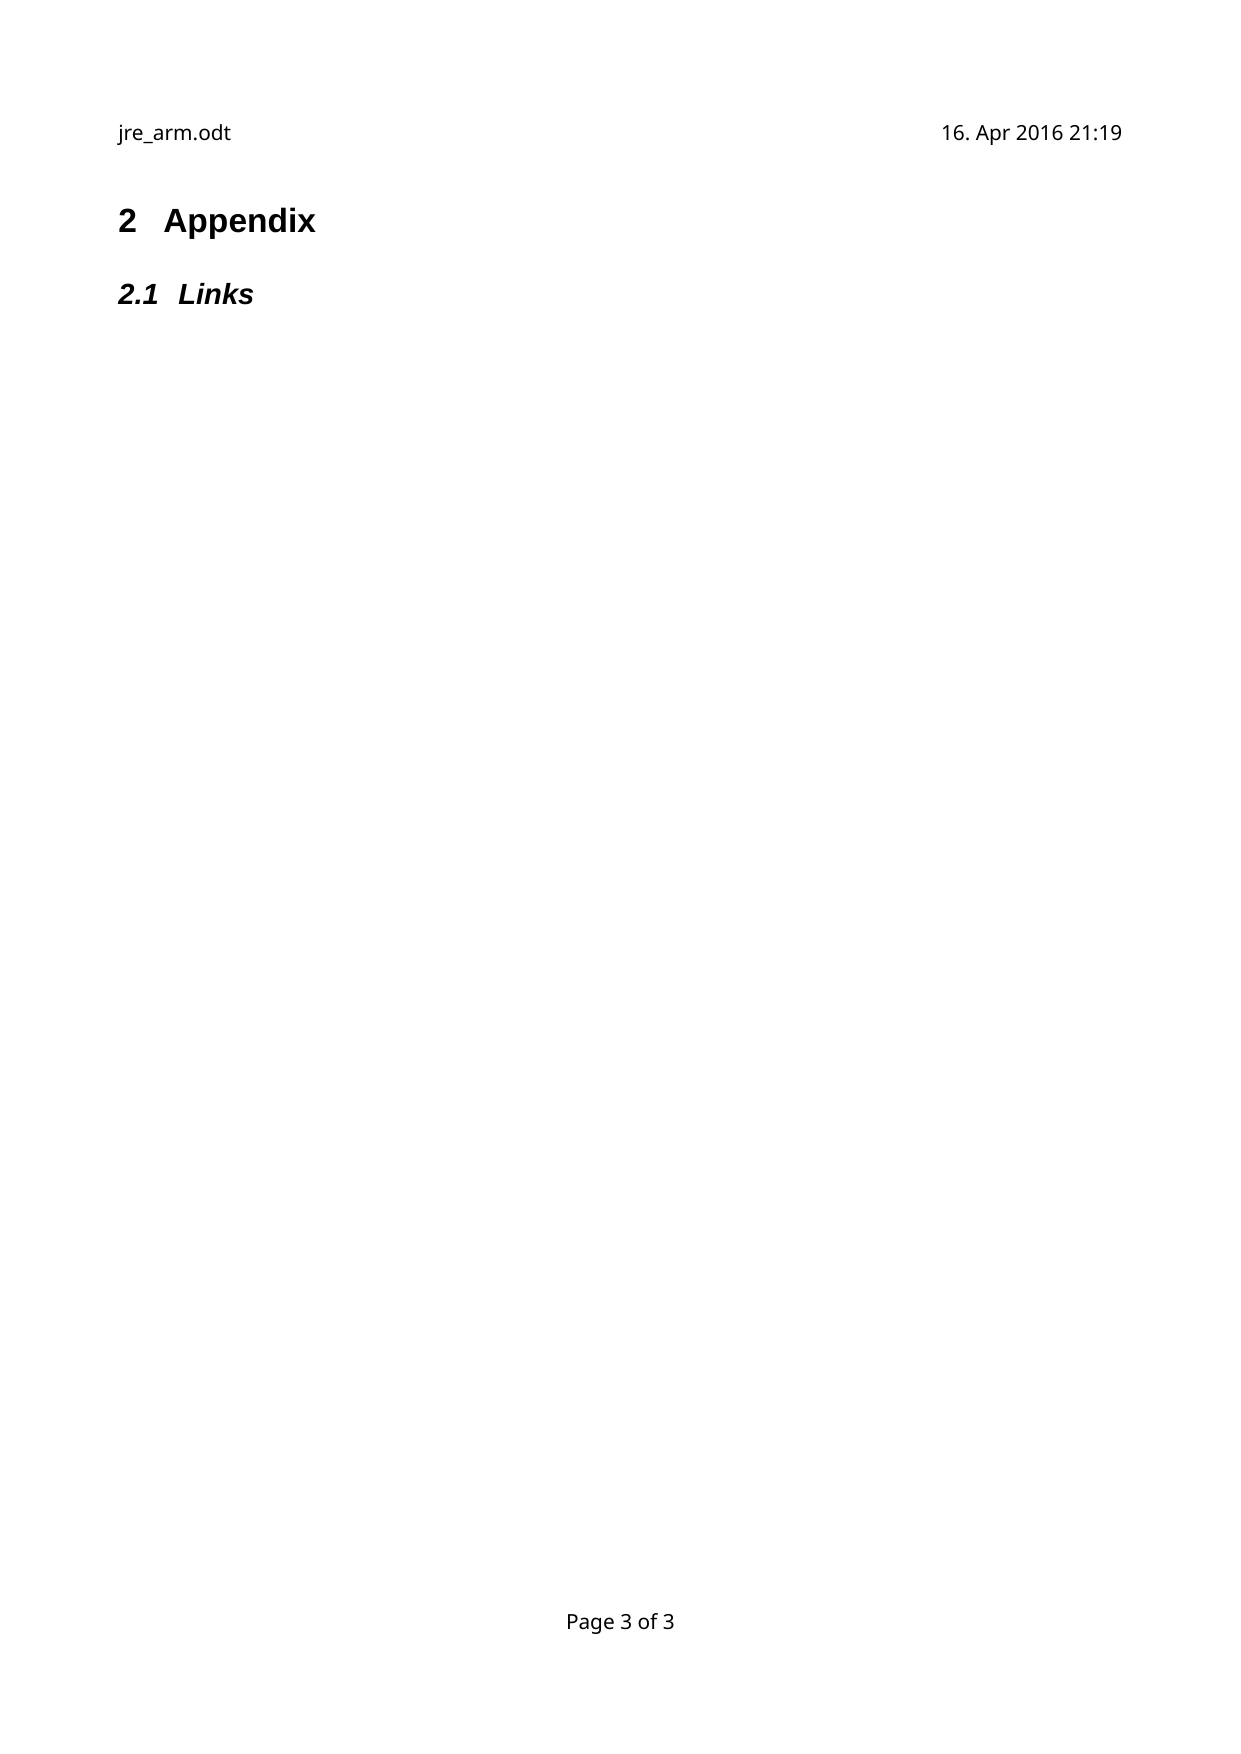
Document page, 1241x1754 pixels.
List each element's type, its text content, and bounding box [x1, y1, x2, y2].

subtitle Links [118, 277, 1122, 311]
subtitle Appendix [118, 201, 1122, 240]
